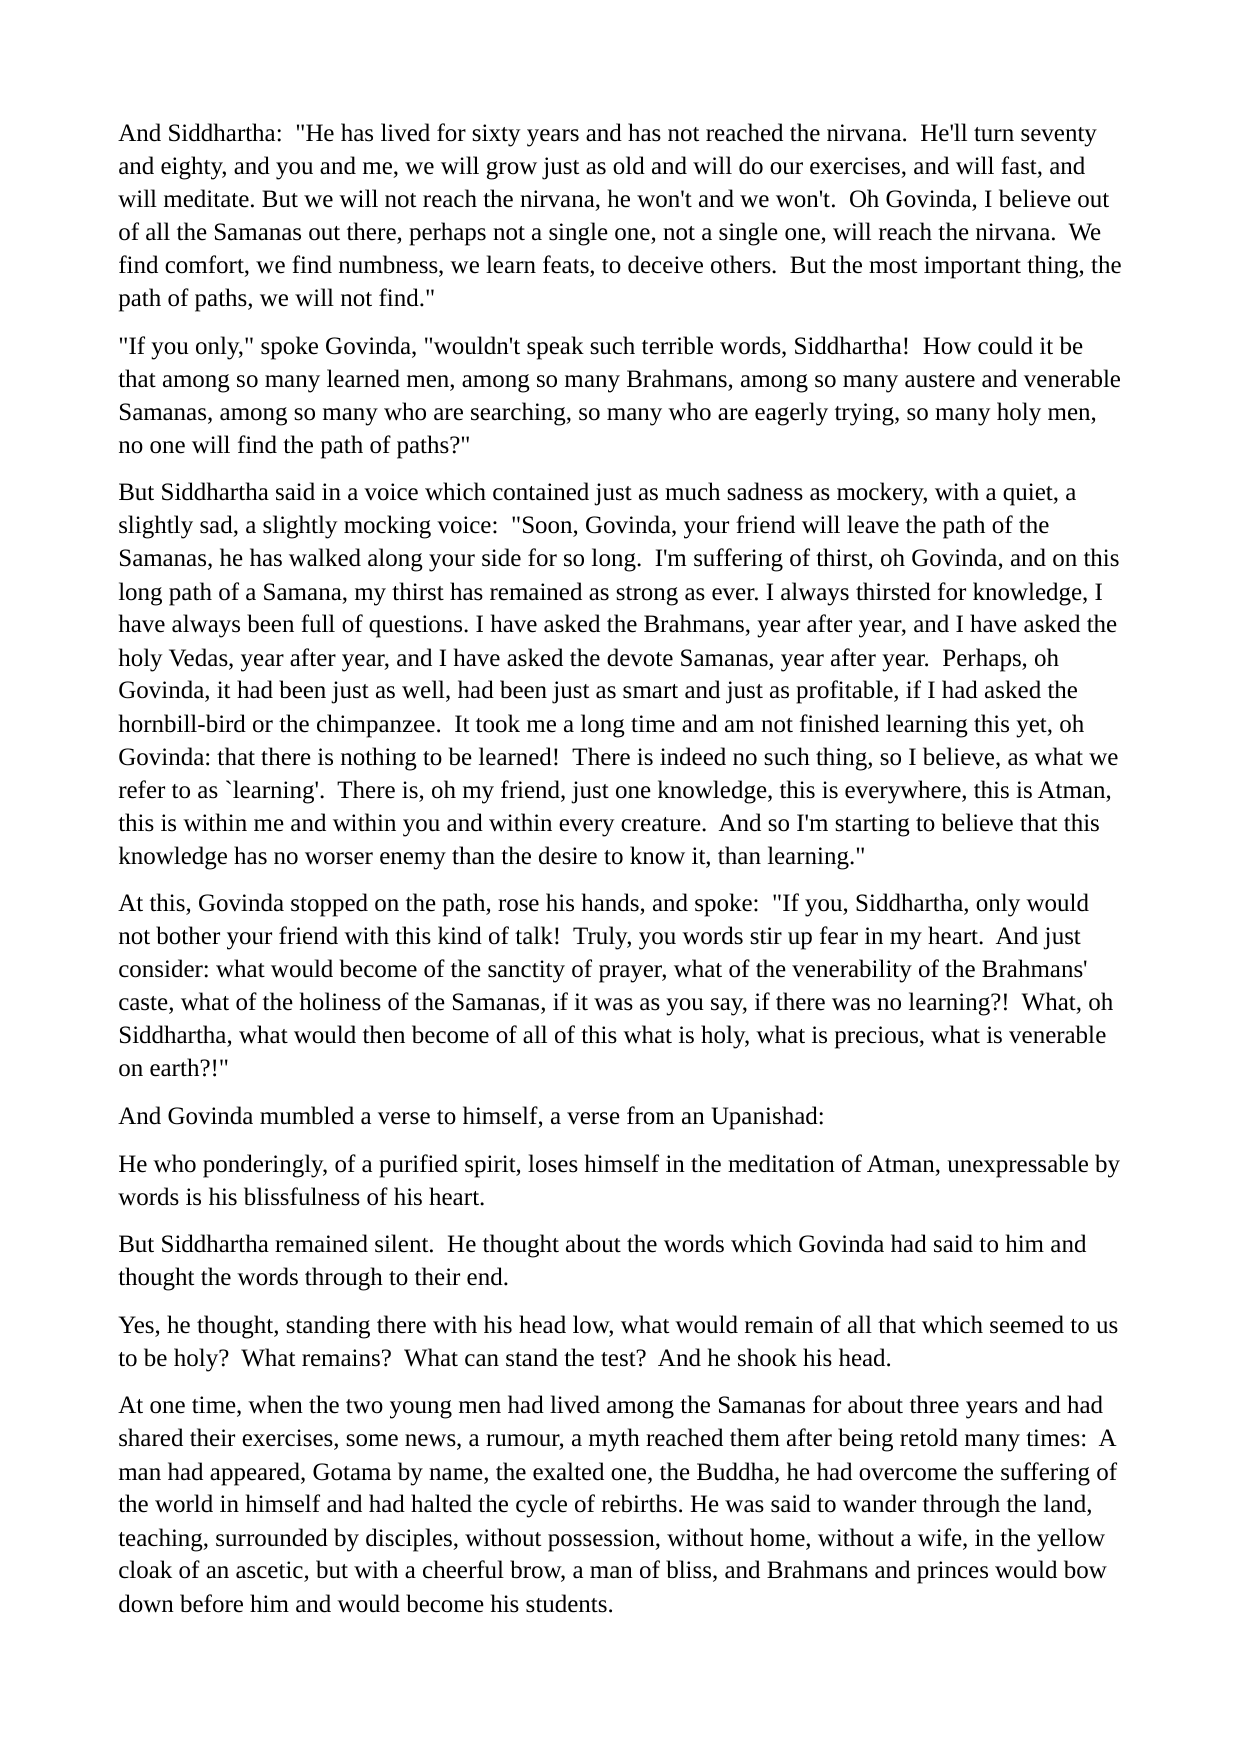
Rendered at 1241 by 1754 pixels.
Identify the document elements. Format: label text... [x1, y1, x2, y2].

text But Siddhartha remained silent. He thought about the words which Govinda had said to him and thought the words through to their end. [118, 1229, 1122, 1291]
text At this, Govinda stopped on the path, rose his hands, and spoke: "If you, Siddhartha, only would not bother your friend with this kind of talk! Truly, you words stir up fear in my heart. And just consider: what would become of the sanctity of prayer, what of the venerability of the Brahmans' caste, what of the holiness of the Samanas, if it was as you say, if there was no learning?! What, oh Siddhartha, what would then become of all of this what is holy, what is precious, what is venerable on earth?!" [118, 888, 1122, 1082]
text And Siddhartha: "He has lived for sixty years and has not reached the nirvana. He'll turn seventy and eighty, and you and me, we will grow just as old and will do our exercises, and will fast, and will meditate. But we will not reach the nirvana, he won't and we won't. Oh Govinda, I believe out of all the Samanas out there, perhaps not a single one, not a single one, will reach the nirvana. We find comfort, we find numbness, we learn feats, to deceive others. But the most important thing, the path of paths, we will not find." [118, 118, 1122, 312]
text "If you only," spoke Govinda, "wouldn't speak such terrible words, Siddhartha! How could it be that among so many learned men, among so many Brahmans, among so many austere and venerable Samanas, among so many who are searching, so many who are eagerly trying, so many holy men, no one will find the path of paths?" [118, 331, 1122, 459]
text And Govinda mumbled a verse to himself, a verse from an Upanishad: [118, 1101, 1122, 1130]
text At one time, when the two young men had lived among the Samanas for about three years and had shared their exercises, some news, a rumour, a myth reached them after being retold many times: A man had appeared, Gotama by name, the exalted one, the Buddha, he had overcome the suffering of the world in himself and had halted the cycle of rebirths. He was said to wander through the land, teaching, surrounded by disciples, without possession, without home, without a wife, in the yellow cloak of an ascetic, but with a cheerful brow, a man of bliss, and Brahmans and princes would bow down before him and would become his students. [118, 1391, 1122, 1617]
text Yes, he thought, standing there with his head low, what would remain of all that which seemed to us to be holy? What remains? What can stand the test? And he shook his head. [118, 1310, 1122, 1372]
text He who ponderingly, of a purified spirit, loses himself in the meditation of Atman, unexpressable by words is his blissfulness of his heart. [118, 1149, 1122, 1210]
text But Siddhartha said in a voice which contained just as much sadness as mockery, with a quiet, a slightly sad, a slightly mocking voice: "Soon, Govinda, your friend will leave the path of the Samanas, he has walked along your side for so long. I'm suffering of thirst, oh Govinda, and on this long path of a Samana, my thirst has remained as strong as ever. I always thirsted for knowledge, I have always been full of questions. I have asked the Brahmans, year after year, and I have asked the holy Vedas, year after year, and I have asked the devote Samanas, year after year. Perhaps, oh Govinda, it had been just as well, had been just as smart and just as profitable, if I had asked the hornbill-bird or the chimpanzee. It took me a long time and am not finished learning this yet, oh Govinda: that there is nothing to be learned! There is indeed no such thing, so I believe, as what we refer to as `learning'. There is, oh my friend, just one knowledge, this is everywhere, this is Atman, this is within me and within you and within every creature. And so I'm starting to believe that this knowledge has no worser enemy than the desire to know it, than learning." [118, 477, 1122, 869]
